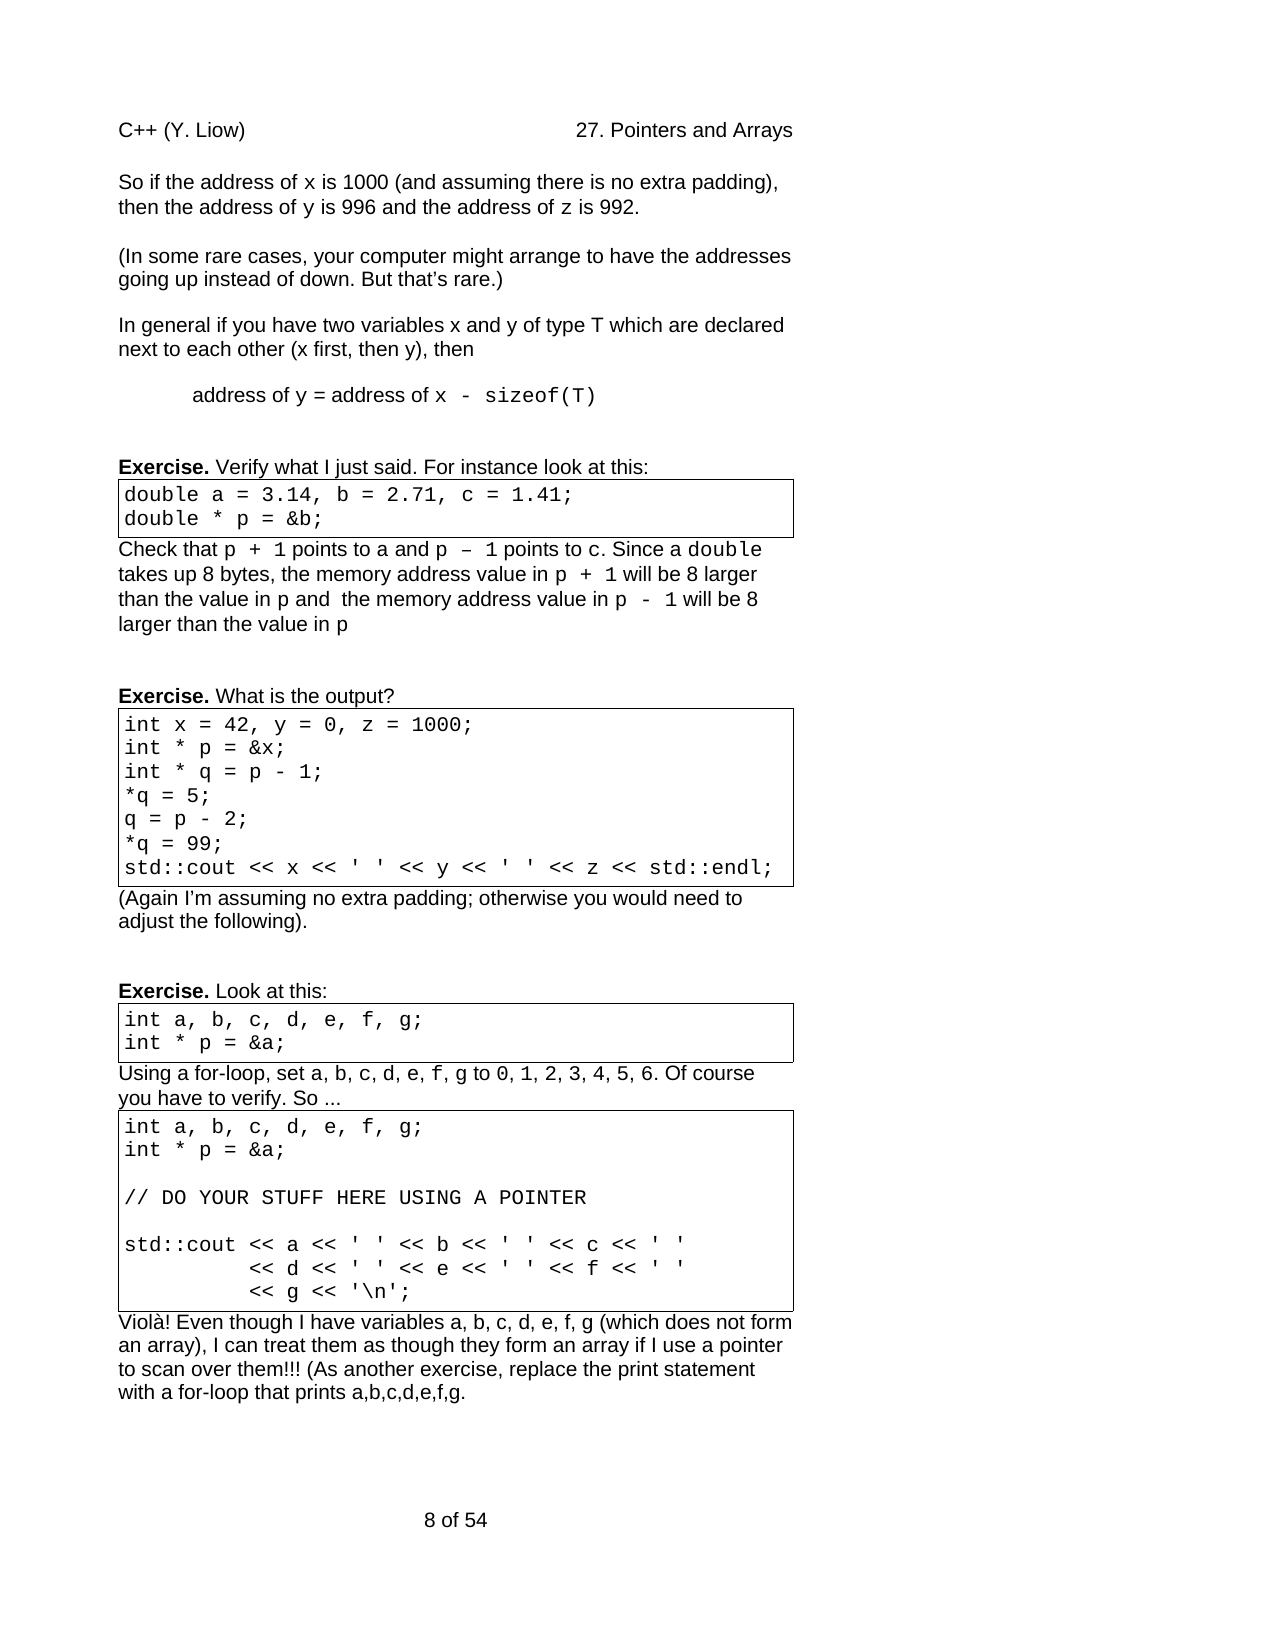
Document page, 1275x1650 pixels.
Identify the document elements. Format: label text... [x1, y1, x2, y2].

text Violà! Even though I have variables a, b, c, d, e, f, g (which does not form an array), I can treat them as though they form an array if I use a pointer to scan over them!!! (As another exercise, replace the print statement with a for-loop that prints a,b,c,d,e,f,g. [118, 1312, 793, 1404]
table_header int x = 42, y = 0, z = 1000; int * p = &x; int * q = p - 1; *q = 5; q = p - 2; *q = 99; std::cout << x << ' ' << y << ' ' << z << std::endl; [119, 709, 793, 886]
text In general if you have two variables x and y of type T which are declared next to each other (x first, then y), then [118, 314, 793, 360]
text So if the address of x is 1000 (and assuming there is no extra padding), then the address of y is 996 and the address of z is 992. [118, 171, 793, 221]
text Exercise. Verify what I just said. For instance look at this: [118, 455, 793, 478]
table_header int a, b, c, d, e, f, g; int * p = &a; // DO YOUR STUFF HERE USING A POINTER std::cout << a << ' ' << b << ' ' << c << ' ' << d << ' ' << e << ' ' << f << ' ' << g << '\n'; [119, 1111, 793, 1311]
text Exercise. Look at this: [118, 979, 793, 1003]
table_header int a, b, c, d, e, f, g; int * p = &a; [119, 1004, 793, 1062]
text (Again I’m assuming no extra padding; otherwise you would need to adjust the following). [118, 887, 793, 933]
text Using a for-loop, set a, b, c, d, e, f, g to 0, 1, 2, 3, 4, 5, 6. Of course you have to verify. So ... [118, 1063, 793, 1110]
table_header double a = 3.14, b = 2.71, c = 1.41; double * p = &b; [119, 480, 793, 537]
text (In some rare cases, your computer might arrange to have the addresses going up instead of down. But that’s rare.) [118, 244, 793, 291]
text address of y = address of x - sizeof(T) [118, 384, 793, 409]
text Check that p + 1 points to a and p – 1 points to c. Since a double takes up 8 bytes, the memory address value in p + 1 will be 8 larger than the value in p and the memory address value in p - 1 will be 8 larger than the value in p [118, 538, 793, 638]
text Exercise. What is the output? [118, 685, 793, 708]
